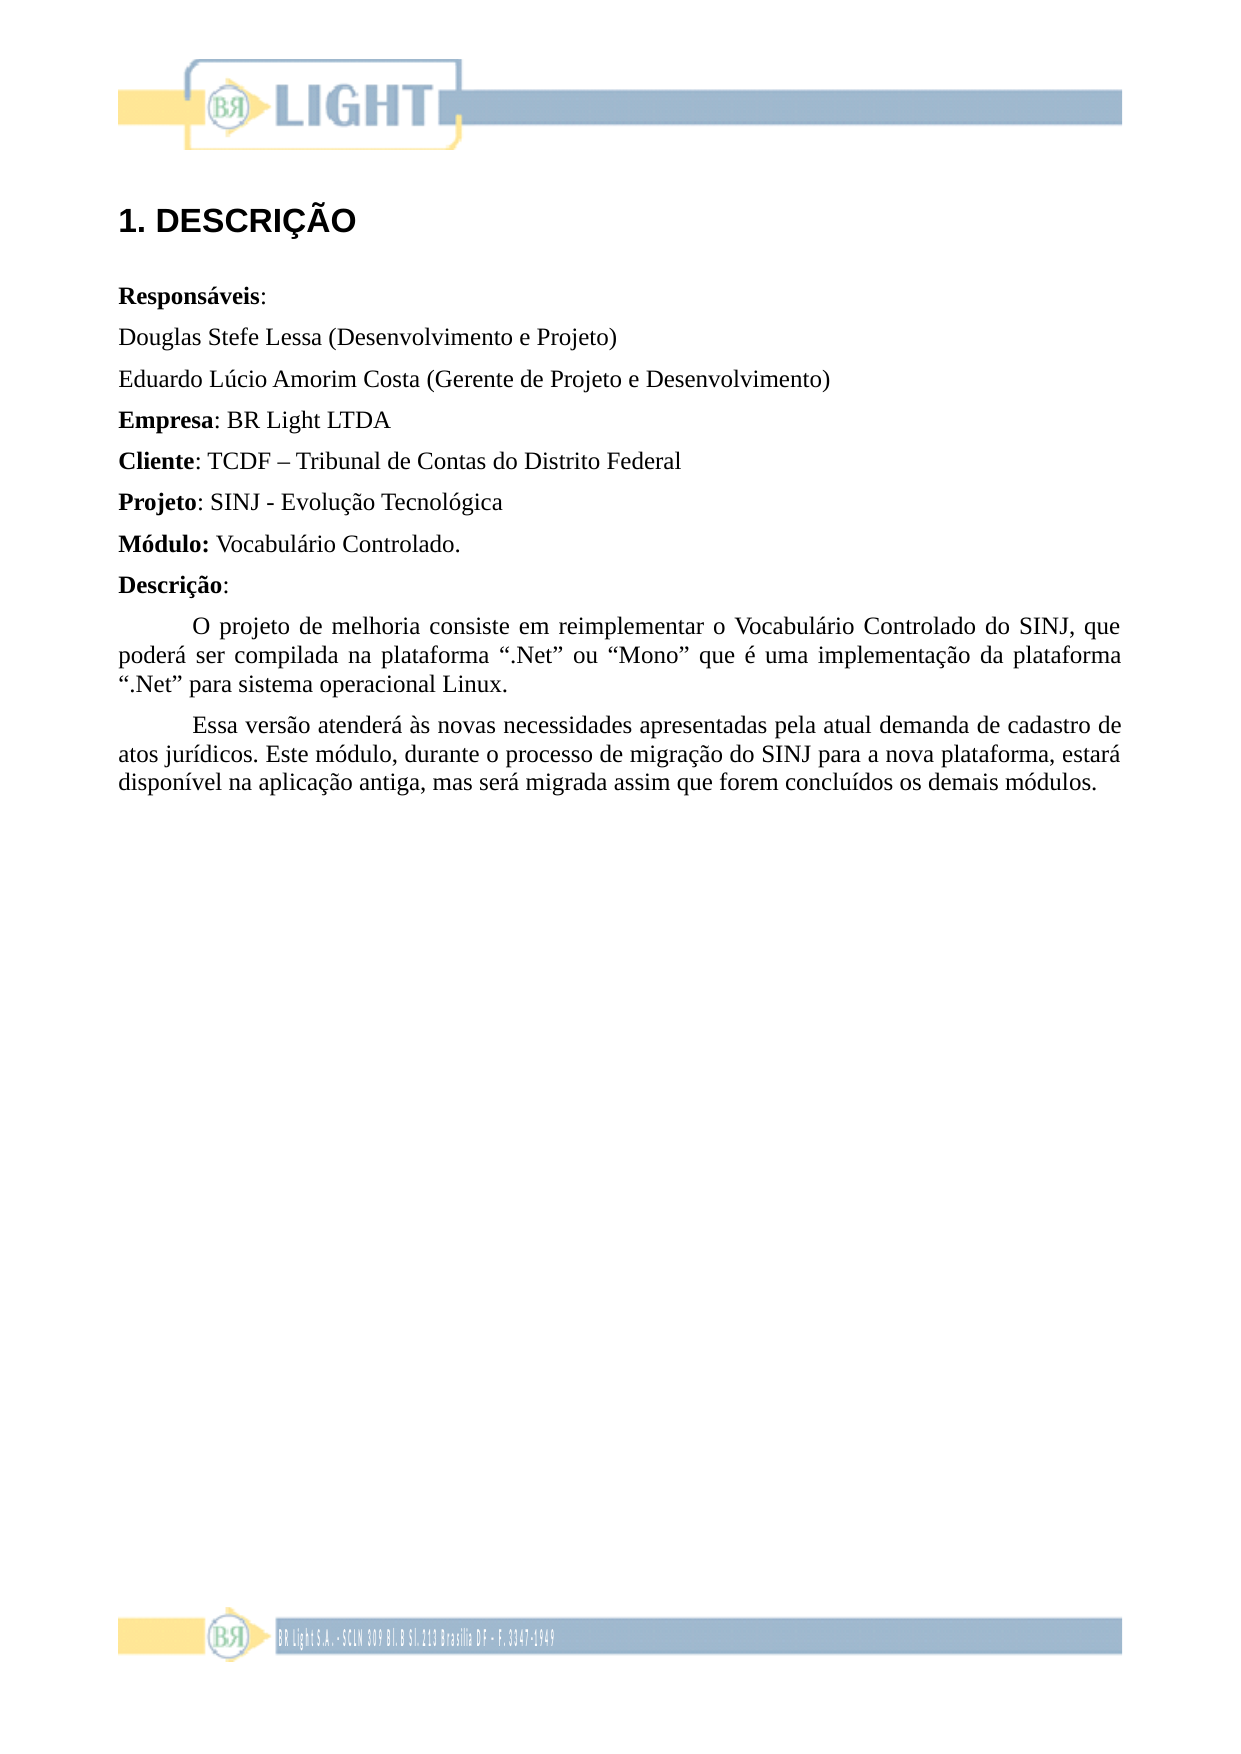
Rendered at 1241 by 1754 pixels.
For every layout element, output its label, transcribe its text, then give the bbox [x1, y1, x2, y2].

picture [118, 1607, 1123, 1662]
picture [118, 59, 1123, 150]
text Descrição: [118, 570, 1122, 599]
text Empresa: BR Light LTDA [118, 405, 1122, 434]
text Responsáveis: [118, 281, 1122, 310]
text Projeto: SINJ - Evolução Tecnológica [118, 487, 1122, 516]
text Eduardo Lúcio Amorim Costa (Gerente de Projeto e Desenvolvimento) [118, 364, 1122, 392]
subtitle 1. DESCRIÇÃO [118, 201, 1122, 240]
text Módulo: Vocabulário Controlado. [118, 529, 1122, 557]
text Essa versão atenderá às novas necessidades apresentadas pela atual demanda de cadastro de atos jurídicos. Este módulo, durante o processo de migração do SINJ para a nova plataforma, estará disponível na aplicação antiga, mas será migrada assim que forem concluídos os demais módulos. [118, 710, 1122, 796]
text Cliente: TCDF – Tribunal de Contas do Distrito Federal [118, 446, 1122, 475]
text O projeto de melhoria consiste em reimplementar o Vocabulário Controlado do SINJ, que poderá ser compilada na plataforma “.Net” ou “Mono” que é uma implementação da plataforma “.Net” para sistema operacional Linux. [118, 611, 1122, 697]
text Douglas Stefe Lessa (Desenvolvimento e Projeto) [118, 322, 1122, 351]
